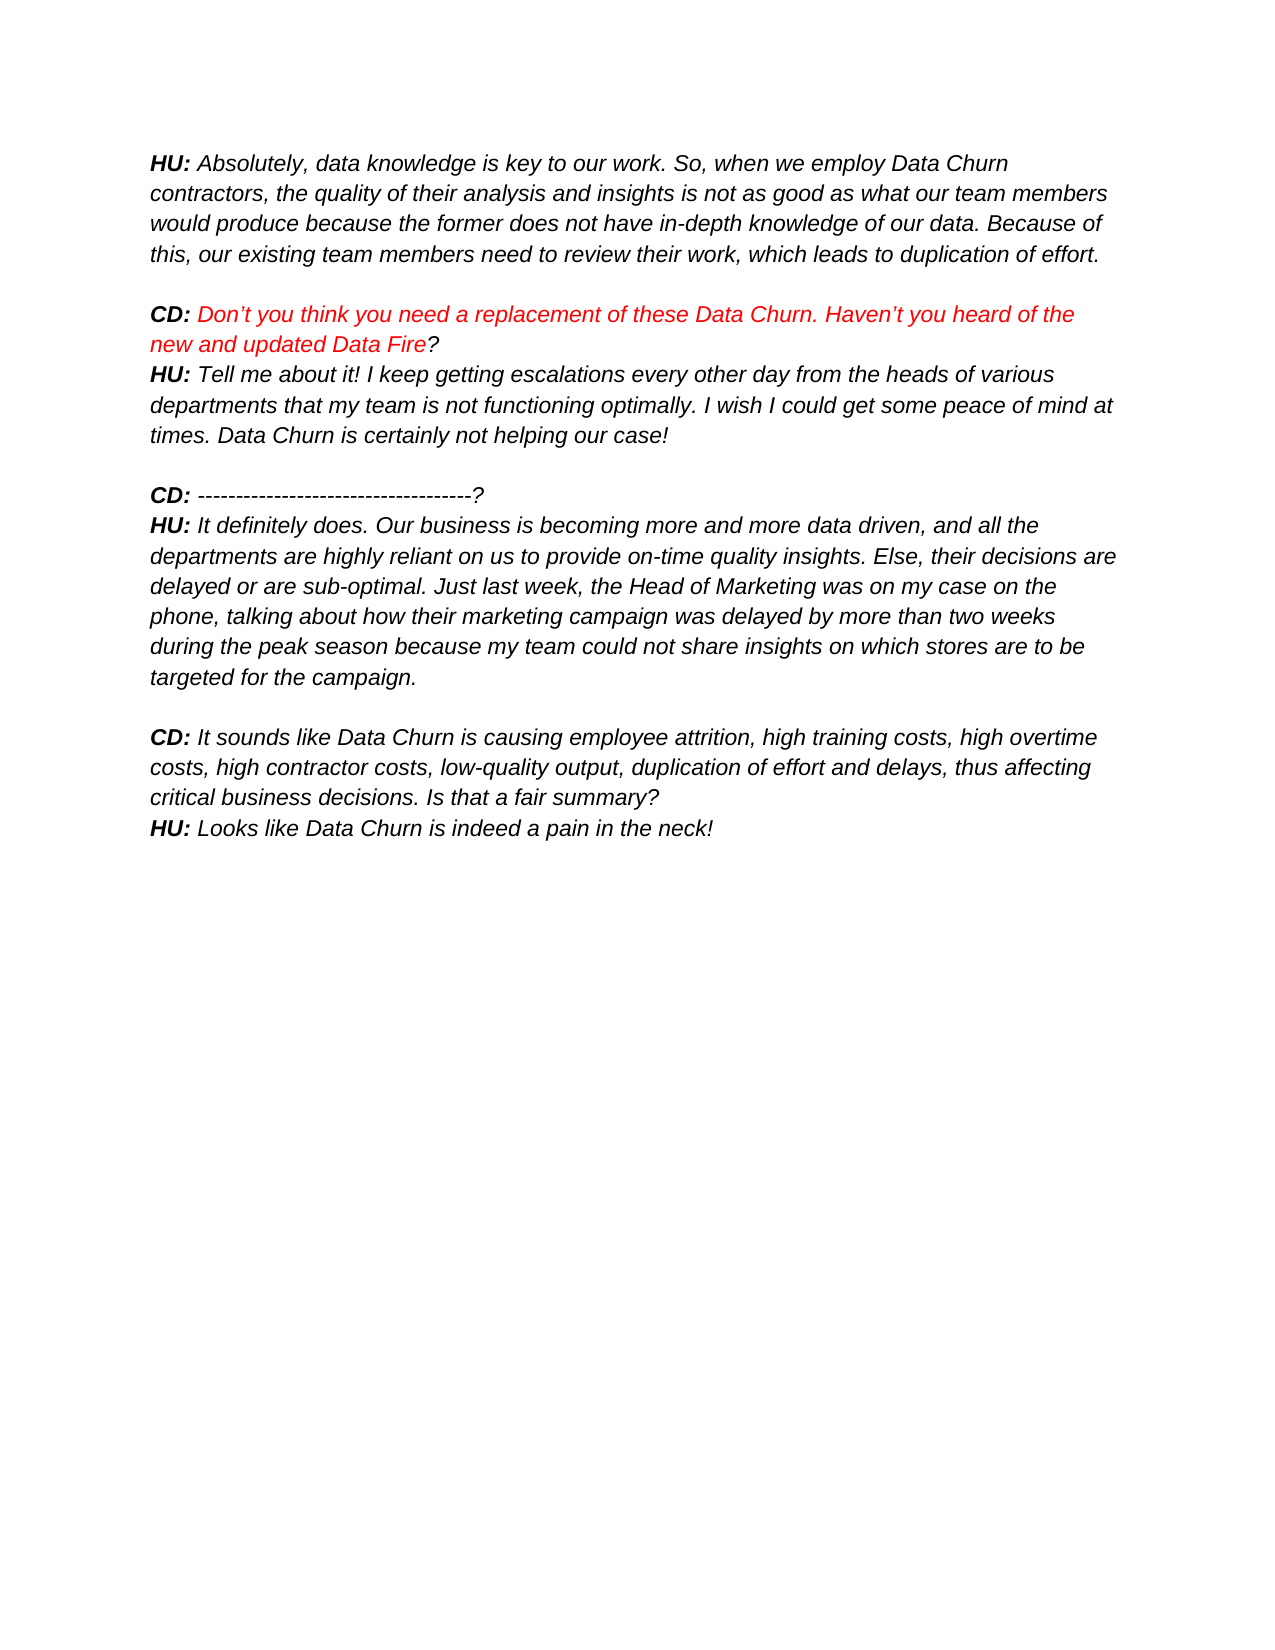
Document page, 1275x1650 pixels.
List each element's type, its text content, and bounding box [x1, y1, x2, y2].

text HU: Tell me about it! I keep getting escalations every other day from the heads of various departments that my team is not functioning optimally. I wish I could get some peace of mind at times. Data Churn is certainly not helping our case! [150, 361, 1125, 448]
text HU: Looks like Data Churn is indeed a pain in the neck! [150, 814, 1125, 841]
text CD: ------------------------------------? [150, 482, 1125, 509]
text HU: It definitely does. Our business is becoming more and more data driven, and all the departments are highly reliant on us to provide on-time quality insights. Else, their decisions are delayed or are sub-optimal. Just last week, the Head of Marketing was on my case on the phone, talking about how their marketing campaign was delayed by more than two weeks during the peak season because my team could not share insights on which stores are to be targeted for the campaign. [150, 512, 1125, 690]
text CD: Don’t you think you need a replacement of these Data Churn. Haven’t you heard of the new and updated Data Fire? [150, 301, 1125, 358]
text HU: Absolutely, data knowledge is key to our work. So, when we employ Data Churn contractors, the quality of their analysis and insights is not as good as what our team members would produce because the former does not have in-depth knowledge of our data. Because of this, our existing team members need to review their work, which leads to duplication of effort. [150, 150, 1125, 267]
text CD: It sounds like Data Churn is causing employee attrition, high training costs, high overtime costs, high contractor costs, low-quality output, duplication of effort and delays, thus affecting critical business decisions. Is that a fair summary? [150, 724, 1125, 811]
